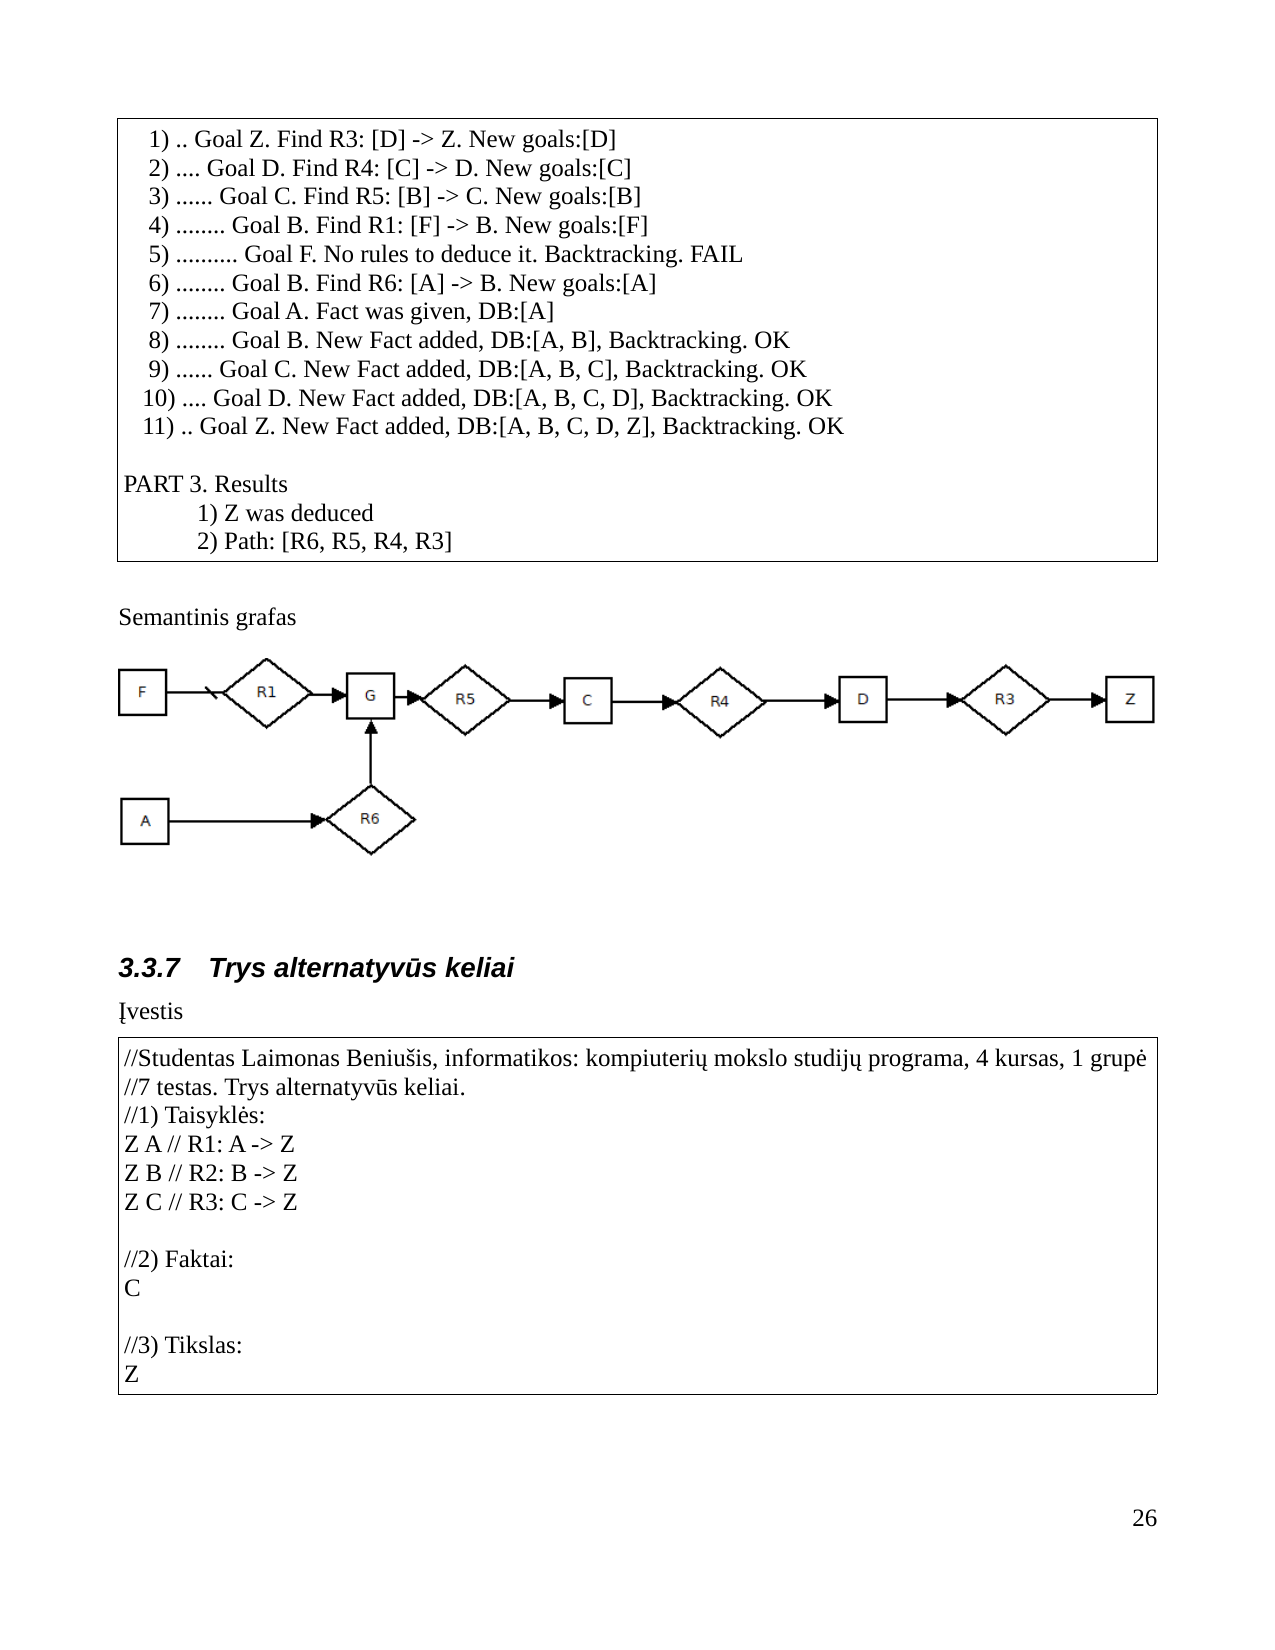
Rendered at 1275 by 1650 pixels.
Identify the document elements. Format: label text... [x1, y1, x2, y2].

table_header 1) .. Goal Z. Find R3: [D] -> Z. New goals:[D] 2) .... Goal D. Find R4: [C] -> D. New goals:[C] 3) ...... Goal C. Find R5: [B] -> C. New goals:[B] 4) ........ Goal B. Find R1: [F] -> B. New goals:[F] 5) .......... Goal F. No rules to deduce it. Backtracking. FAIL 6) ........ Goal B. Find R6: [A] -> B. New goals:[A] 7) ........ Goal A. Fact was given, DB:[A] 8) ........ Goal B. New Fact added, DB:[A, B], Backtracking. OK 9) ...... Goal C. New Fact added, DB:[A, B, C], Backtracking. OK 10) .... Goal D. New Fact added, DB:[A, B, C, D], Backtracking. OK 11) .. Goal Z. New Fact added, DB:[A, B, C, D, Z], Backtracking. OK PART 3. Results 1) Z was deduced 2) Path: [R6, R5, R4, R3] [118, 119, 1157, 561]
subtitle Trys alternatyvūs keliai [118, 952, 1157, 983]
text Semantinis grafas [118, 602, 1157, 631]
table_header //Studentas Laimonas Beniušis, informatikos: kompiuterių mokslo studijų programa, 4 kursas, 1 grupė //7 testas. Trys alternatyvūs keliai. //1) Taisyklės: Z A // R1: A -> Z Z B // R2: B -> Z Z C // R3: C -> Z //2) Faktai: C //3) Tikslas: Z [119, 1038, 1157, 1394]
picture [118, 658, 1157, 857]
text Įvestis [118, 996, 1157, 1025]
